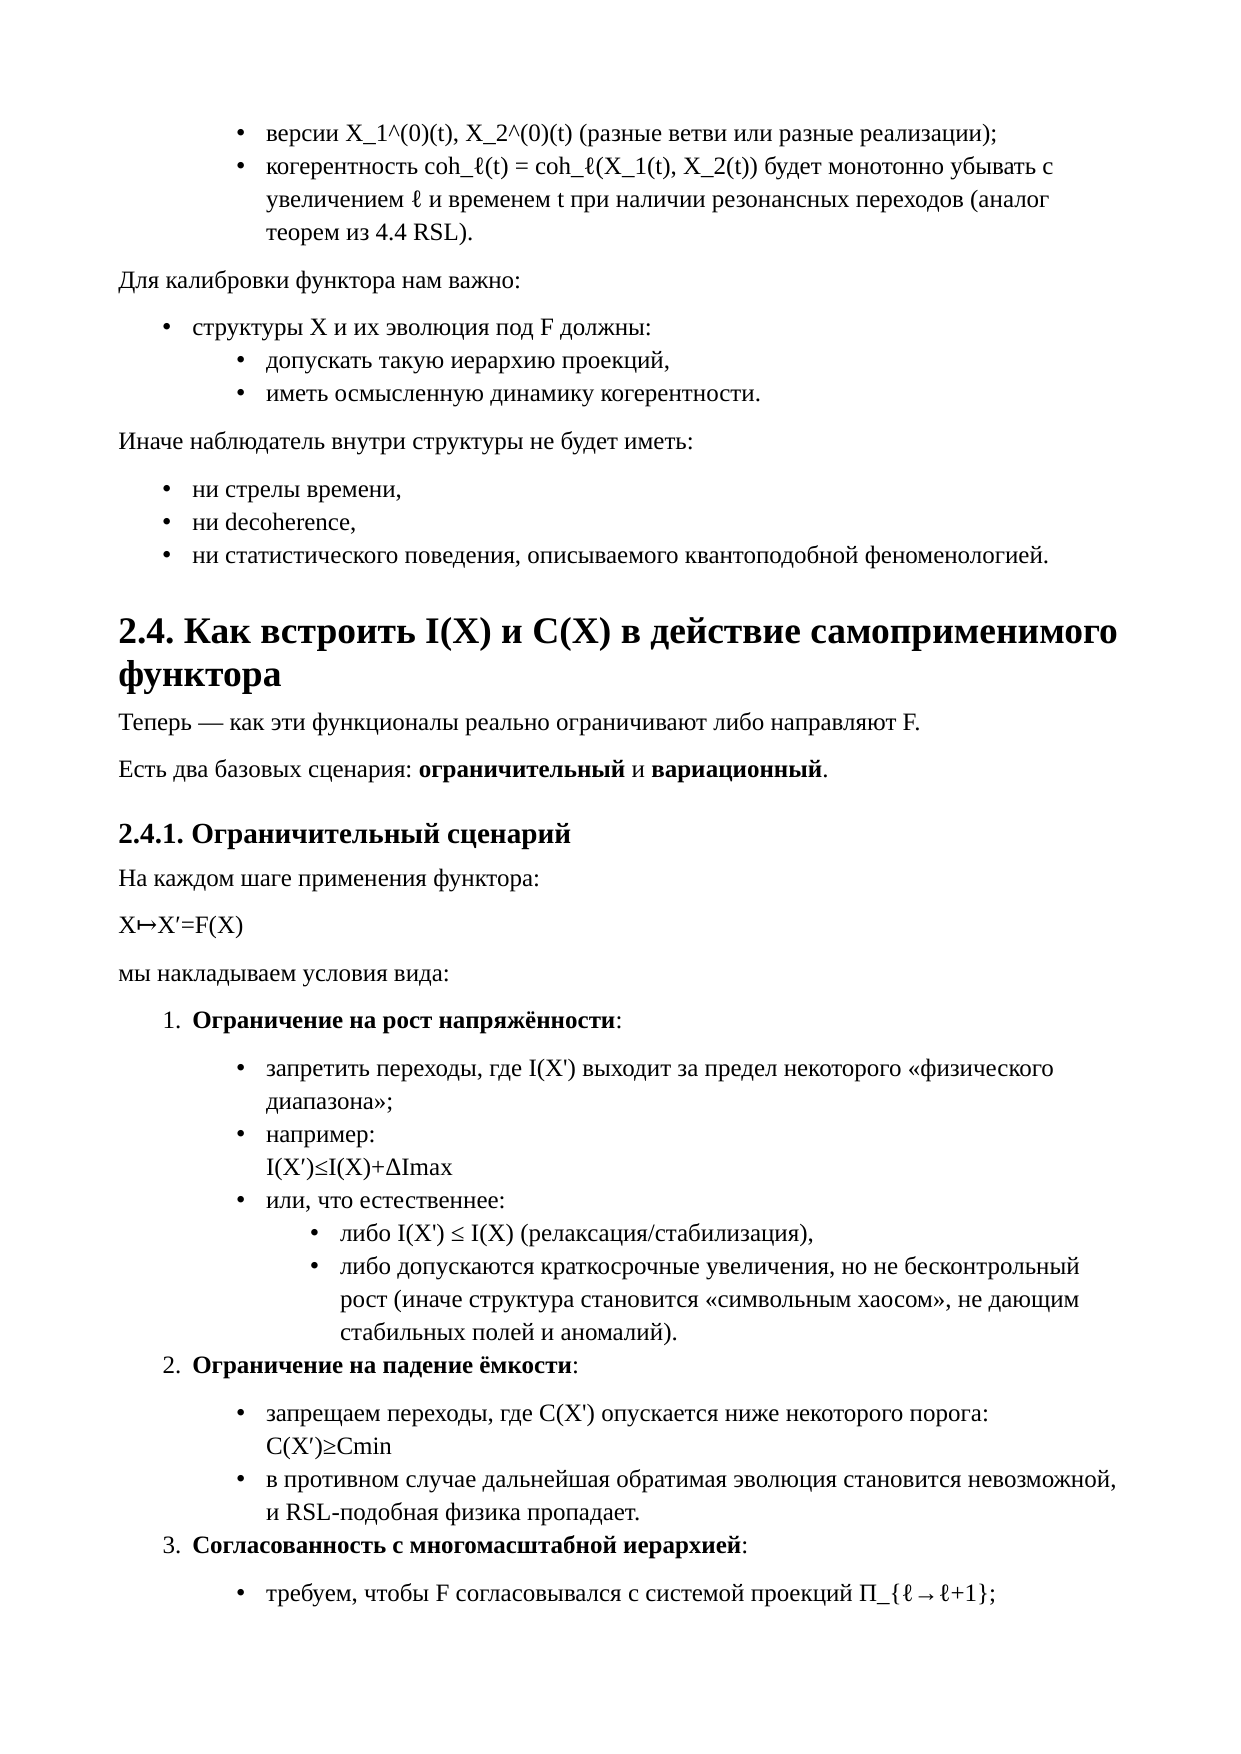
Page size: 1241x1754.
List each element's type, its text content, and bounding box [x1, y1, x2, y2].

text На каждом шаге применения функтора: [118, 863, 1122, 891]
list либо I(X') ≤ I(X) (релаксация/стабилизация), [310, 1218, 1122, 1247]
list требуем, чтобы F согласовывался с системой проекций Π_{ℓ→ℓ+1}; [236, 1578, 1122, 1606]
list когерентность coh_ℓ(t) = coh_ℓ(X_1(t), X_2(t)) будет монотонно убывать с увеличением ℓ и временем t при наличии резонансных переходов (аналог теорем из 4.4 RSL). [236, 151, 1122, 246]
subtitle 2.4.1. Ограничительный сценарий [118, 817, 1122, 850]
text X↦X′=F(X) [118, 910, 1122, 939]
list или, что естественнее: [236, 1185, 1122, 1214]
list допускать такую иерархию проекций, [236, 345, 1122, 374]
text Для калибровки функтора нам важно: [118, 265, 1122, 293]
text Теперь — как эти функционалы реально ограничивают либо направляют F. [118, 707, 1122, 736]
subtitle 2.4. Как встроить I(X) и C(X) в действие самоприменимого функтора [118, 608, 1122, 694]
list запретить переходы, где I(X') выходит за предел некоторого «физического диапазона»; [236, 1053, 1122, 1115]
list Согласованность с многомасштабной иерархией: [162, 1530, 1122, 1559]
text Иначе наблюдатель внутри структуры не будет иметь: [118, 426, 1122, 455]
list Ограничение на рост напряжённости: [162, 1006, 1122, 1034]
list в противном случае дальнейшая обратимая эволюция становится невозможной, и RSL‑подобная физика пропадает. [236, 1464, 1122, 1526]
list Ограничение на падение ёмкости: [162, 1350, 1122, 1379]
list иметь осмысленную динамику когерентности. [236, 378, 1122, 407]
list запрещаем переходы, где C(X') опускается ниже некоторого порога: C(X′)≥Cmin⁡ [236, 1398, 1122, 1460]
list ни статистического поведения, описываемого квантоподобной феноменологией. [162, 540, 1122, 568]
list например: I(X′)≤I(X)+ΔImax⁡ [236, 1119, 1122, 1181]
text Есть два базовых сценария: ограничительный и вариационный. [118, 754, 1122, 783]
list ни decoherence, [162, 507, 1122, 535]
list ни стрелы времени, [162, 474, 1122, 502]
text мы накладываем условия вида: [118, 958, 1122, 987]
list либо допускаются краткосрочные увеличения, но не бесконтрольный рост (иначе структура становится «символьным хаосом», не дающим стабильных полей и аномалий). [310, 1251, 1122, 1346]
list версии X_1^(0)(t), X_2^(0)(t) (разные ветви или разные реализации); [236, 118, 1122, 147]
list структуры X и их эволюция под F должны: [162, 312, 1122, 341]
